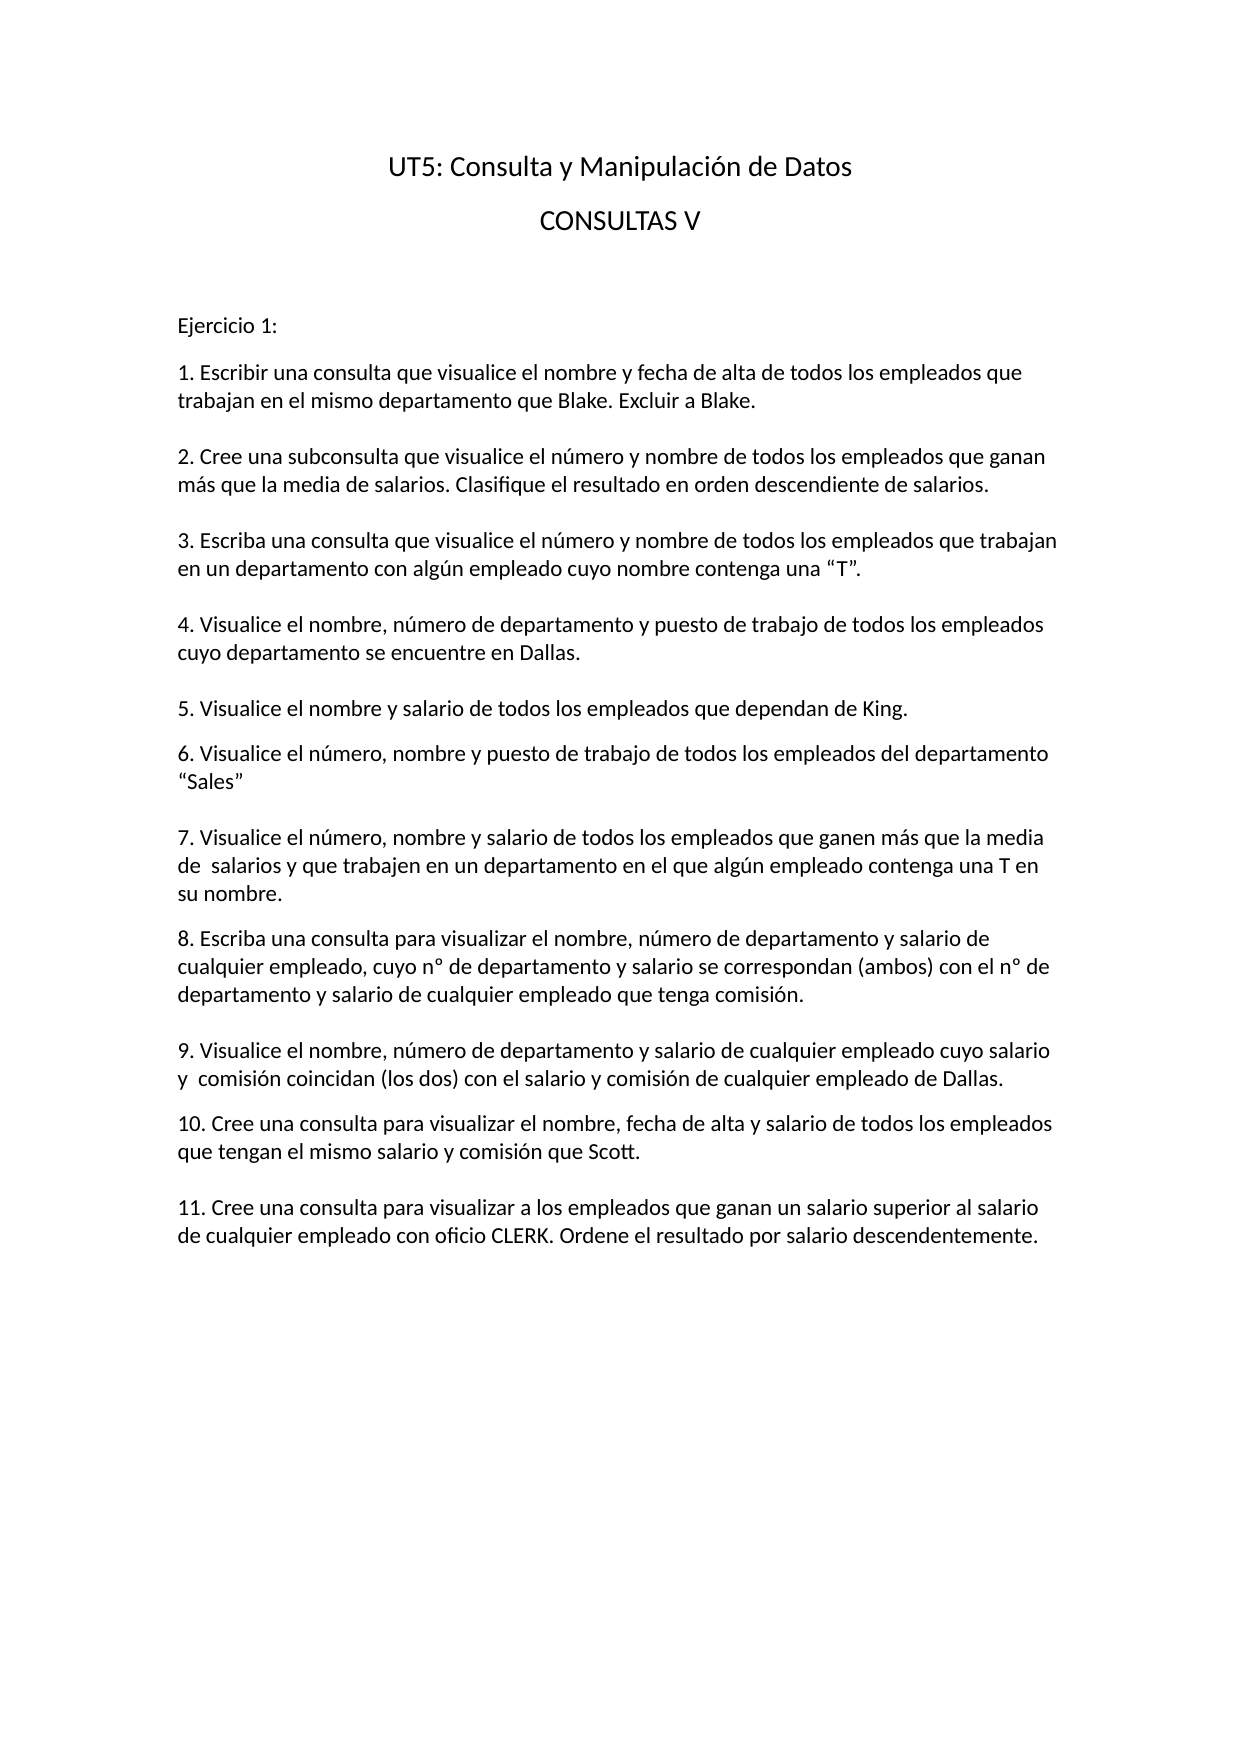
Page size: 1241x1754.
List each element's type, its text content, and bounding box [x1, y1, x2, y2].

text 11. Cree una consulta para visualizar a los empleados que ganan un salario superior al salario de cualquier empleado con oficio CLERK. Ordene el resultado por salario descendentemente. [177, 1193, 1063, 1249]
text 8. Escriba una consulta para visualizar el nombre, número de departamento y salario de [177, 924, 1063, 952]
text “Sales” [177, 767, 1063, 795]
text CONSULTAS V [177, 202, 1063, 238]
text 3. Escriba una consulta que visualice el número y nombre de todos los empleados que trabajan [177, 526, 1063, 554]
text 4. Visualice el nombre, número de departamento y puesto de trabajo de todos los empleados [177, 610, 1063, 638]
text 2. Cree una subconsulta que visualice el número y nombre de todos los empleados que ganan [177, 442, 1063, 470]
text que tengan el mismo salario y comisión que Scott. [177, 1137, 1063, 1165]
text en un departamento con algún empleado cuyo nombre contenga una “T”. [177, 554, 1063, 582]
text cualquier empleado, cuyo nº de departamento y salario se correspondan (ambos) con el nº de [177, 952, 1063, 980]
text más que la media de salarios. Clasifique el resultado en orden descendiente de salarios. [177, 470, 1063, 498]
text 6. Visualice el número, nombre y puesto de trabajo de todos los empleados del departamento [177, 739, 1063, 767]
text 7. Visualice el número, nombre y salario de todos los empleados que ganen más que la media de salarios y que trabajen en un departamento en el que algún empleado contenga una T en su nombre. [177, 823, 1063, 907]
text cuyo departamento se encuentre en Dallas. [177, 638, 1063, 666]
text UT5: Consulta y Manipulación de Datos [177, 148, 1063, 183]
text 10. Cree una consulta para visualizar el nombre, fecha de alta y salario de todos los empleados [177, 1109, 1063, 1137]
text 9. Visualice el nombre, número de departamento y salario de cualquier empleado cuyo salario y comisión coincidan (los dos) con el salario y comisión de cualquier empleado de Dallas. [177, 1036, 1063, 1092]
text Ejercicio 1: [177, 312, 1063, 340]
text 5. Visualice el nombre y salario de todos los empleados que dependan de King. [177, 694, 1063, 722]
text 1. Escribir una consulta que visualice el nombre y fecha de alta de todos los empleados que [177, 358, 1063, 386]
text trabajan en el mismo departamento que Blake. Excluir a Blake. [177, 386, 1063, 414]
text departamento y salario de cualquier empleado que tenga comisión. [177, 980, 1063, 1008]
